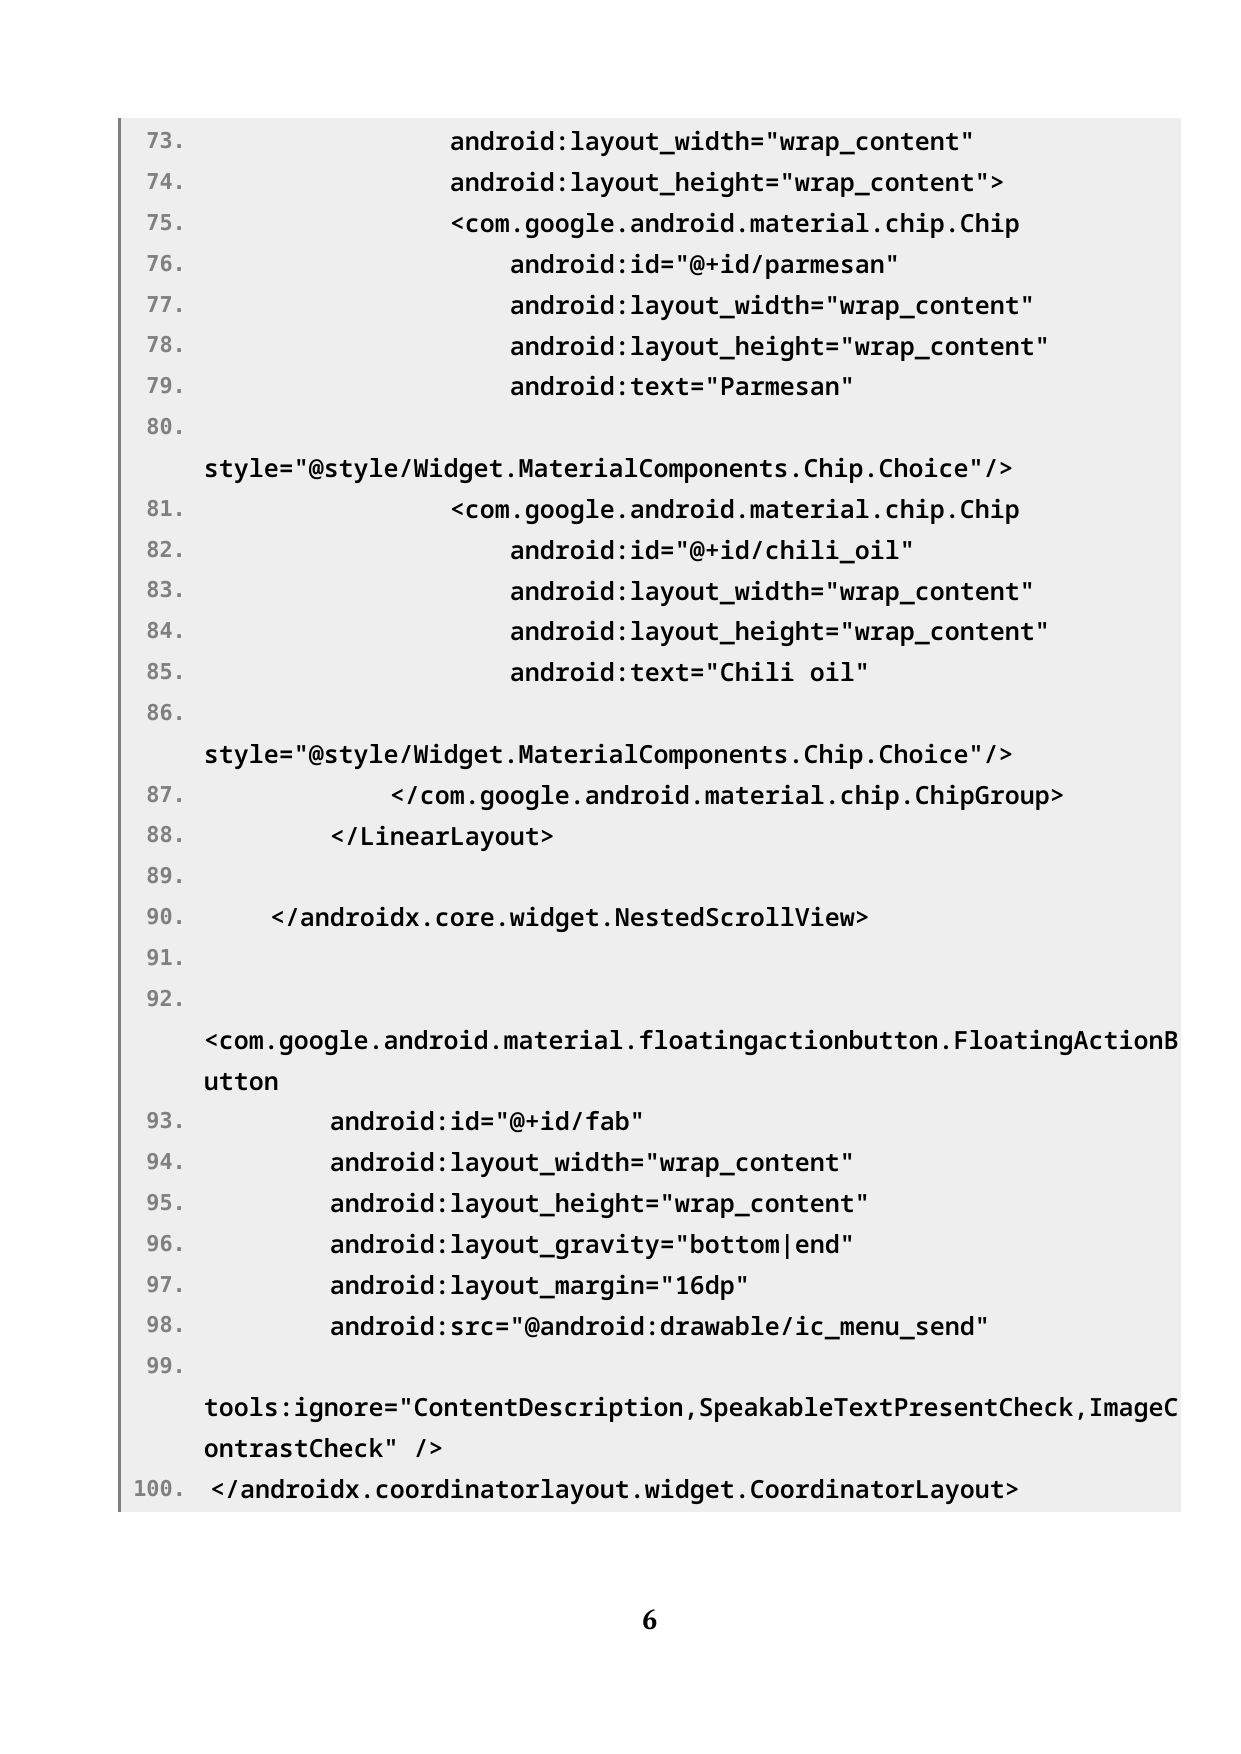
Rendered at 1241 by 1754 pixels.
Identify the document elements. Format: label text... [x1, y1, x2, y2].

list android:layout_width="wrap_content" [121, 567, 1181, 607]
list android:layout_width="wrap_content" [121, 1139, 1181, 1179]
list </androidx.core.widget.NestedScrollView> [121, 894, 1181, 934]
list android:layout_height="wrap_content"> [121, 159, 1181, 199]
list <com.google.android.material.floatingactionbutton.FloatingActionButton [121, 976, 1181, 1097]
list android:layout_gravity="bottom|end" [121, 1221, 1181, 1261]
list android:id="@+id/fab" [121, 1098, 1181, 1138]
list android:id="@+id/parmesan" [121, 241, 1181, 281]
list </com.google.android.material.chip.ChipGroup> [121, 771, 1181, 811]
list android:id="@+id/chili_oil" [121, 526, 1181, 566]
list style="@style/Widget.MaterialComponents.Chip.Choice"/> [121, 690, 1181, 771]
list </LinearLayout> [121, 812, 1181, 852]
list android:text="Parmesan" [121, 363, 1181, 403]
list android:layout_height="wrap_content" [121, 322, 1181, 362]
list <com.google.android.material.chip.Chip [121, 200, 1181, 240]
list android:layout_width="wrap_content" [121, 118, 1181, 158]
list android:src="@android:drawable/ic_menu_send" [121, 1302, 1181, 1342]
list style="@style/Widget.MaterialComponents.Chip.Choice"/> [121, 404, 1181, 485]
list tools:ignore="ContentDescription,SpeakableTextPresentCheck,ImageContrastCheck" /> [121, 1343, 1181, 1465]
list android:layout_width="wrap_content" [121, 281, 1181, 321]
list android:layout_height="wrap_content" [121, 1180, 1181, 1220]
list </androidx.coordinatorlayout.widget.CoordinatorLayout> [121, 1466, 1181, 1512]
list android:text="Chili oil" [121, 649, 1181, 689]
list android:layout_height="wrap_content" [121, 608, 1181, 648]
list android:layout_margin="16dp" [121, 1261, 1181, 1301]
list <com.google.android.material.chip.Chip [121, 486, 1181, 526]
